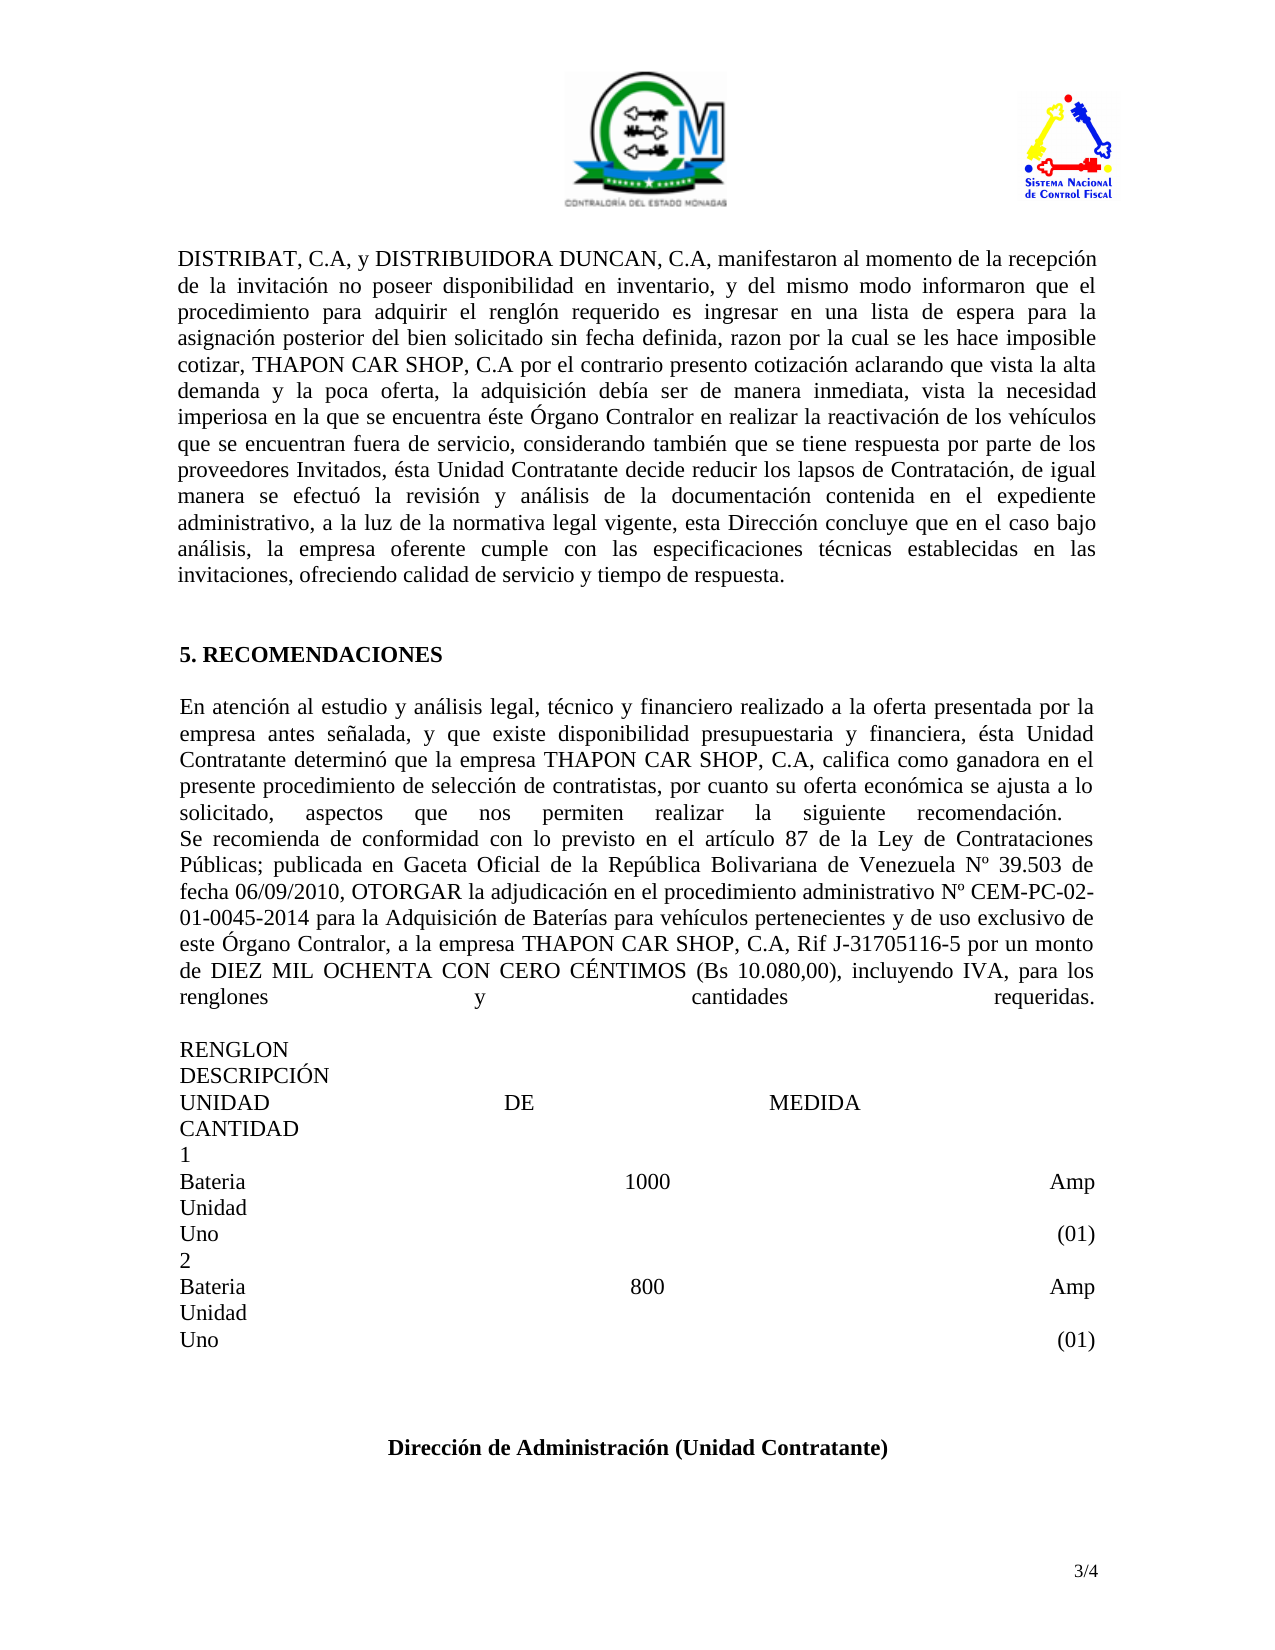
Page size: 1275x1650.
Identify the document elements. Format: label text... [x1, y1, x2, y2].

text DISTRIBAT, C.A, y DISTRIBUIDORA DUNCAN, C.A, manifestaron al momento de la recepción de la invitación no poseer disponibilidad en inventario, y del mismo modo informaron que el procedimiento para adquirir el renglón requerido es ingresar en una lista de espera para la asignación posterior del bien solicitado sin fecha definida, razon por la cual se les hace imposible cotizar, THAPON CAR SHOP, C.A por el contrario presento cotización aclarando que vista la alta demanda y la poca oferta, la adquisición debía ser de manera inmediata, vista la necesidad imperiosa en la que se encuentra éste Órgano Contralor en realizar la reactivación de los vehículos que se encuentran fuera de servicio, considerando también que se tiene respuesta por parte de los proveedores Invitados, ésta Unidad Contratante decide reducir los lapsos de Contratación, de igual manera se efectuó la revisión y análisis de la documentación contenida en el expediente administrativo, a la luz de la normativa legal vigente, esta Dirección concluye que en el caso bajo análisis, la empresa oferente cumple con las especificaciones técnicas establecidas en las invitaciones, ofreciendo calidad de servicio y tiempo de respuesta. [177, 245, 1098, 588]
text 5. RECOMENDACIONES [179, 641, 1095, 667]
picture [1017, 91, 1121, 201]
picture [562, 69, 730, 210]
table_header Dirección de Administración (Unidad Contratante) [178, 1434, 1098, 1486]
text En atención al estudio y análisis legal, técnico y financiero realizado a la oferta presentada por la empresa antes señalada, y que existe disponibilidad presupuestaria y financiera, ésta Unidad Contratante determinó que la empresa THAPON CAR SHOP, C.A, califica como ganadora en el presente procedimiento de selección de contratistas, por cuanto su oferta económica se ajusta a lo solicitado, aspectos que nos permiten realizar la siguiente recomendación. Se recomienda de conformidad con lo previsto en el artículo 87 de la Ley de Contrataciones Públicas; publicada en Gaceta Oficial de la República Bolivariana de Venezuela Nº 39.503 de fecha 06/09/2010, OTORGAR la adjudicación en el procedimiento administrativo Nº CEM-PC-02-01-0045-2014 para la Adquisición de Baterías para vehículos pertenecientes y de uso exclusivo de este Órgano Contralor, a la empresa THAPON CAR SHOP, C.A, Rif J-31705116-5 por un monto de DIEZ MIL OCHENTA CON CERO CÉNTIMOS (Bs 10.080,00), incluyendo IVA, para los renglones y cantidades requeridas. RENGLON DESCRIPCIÓN UNIDAD DE MEDIDA CANTIDAD 1 Bateria 1000 Amp Unidad Uno (01) 2 Bateria 800 Amp Unidad Uno (01) [179, 693, 1095, 1378]
